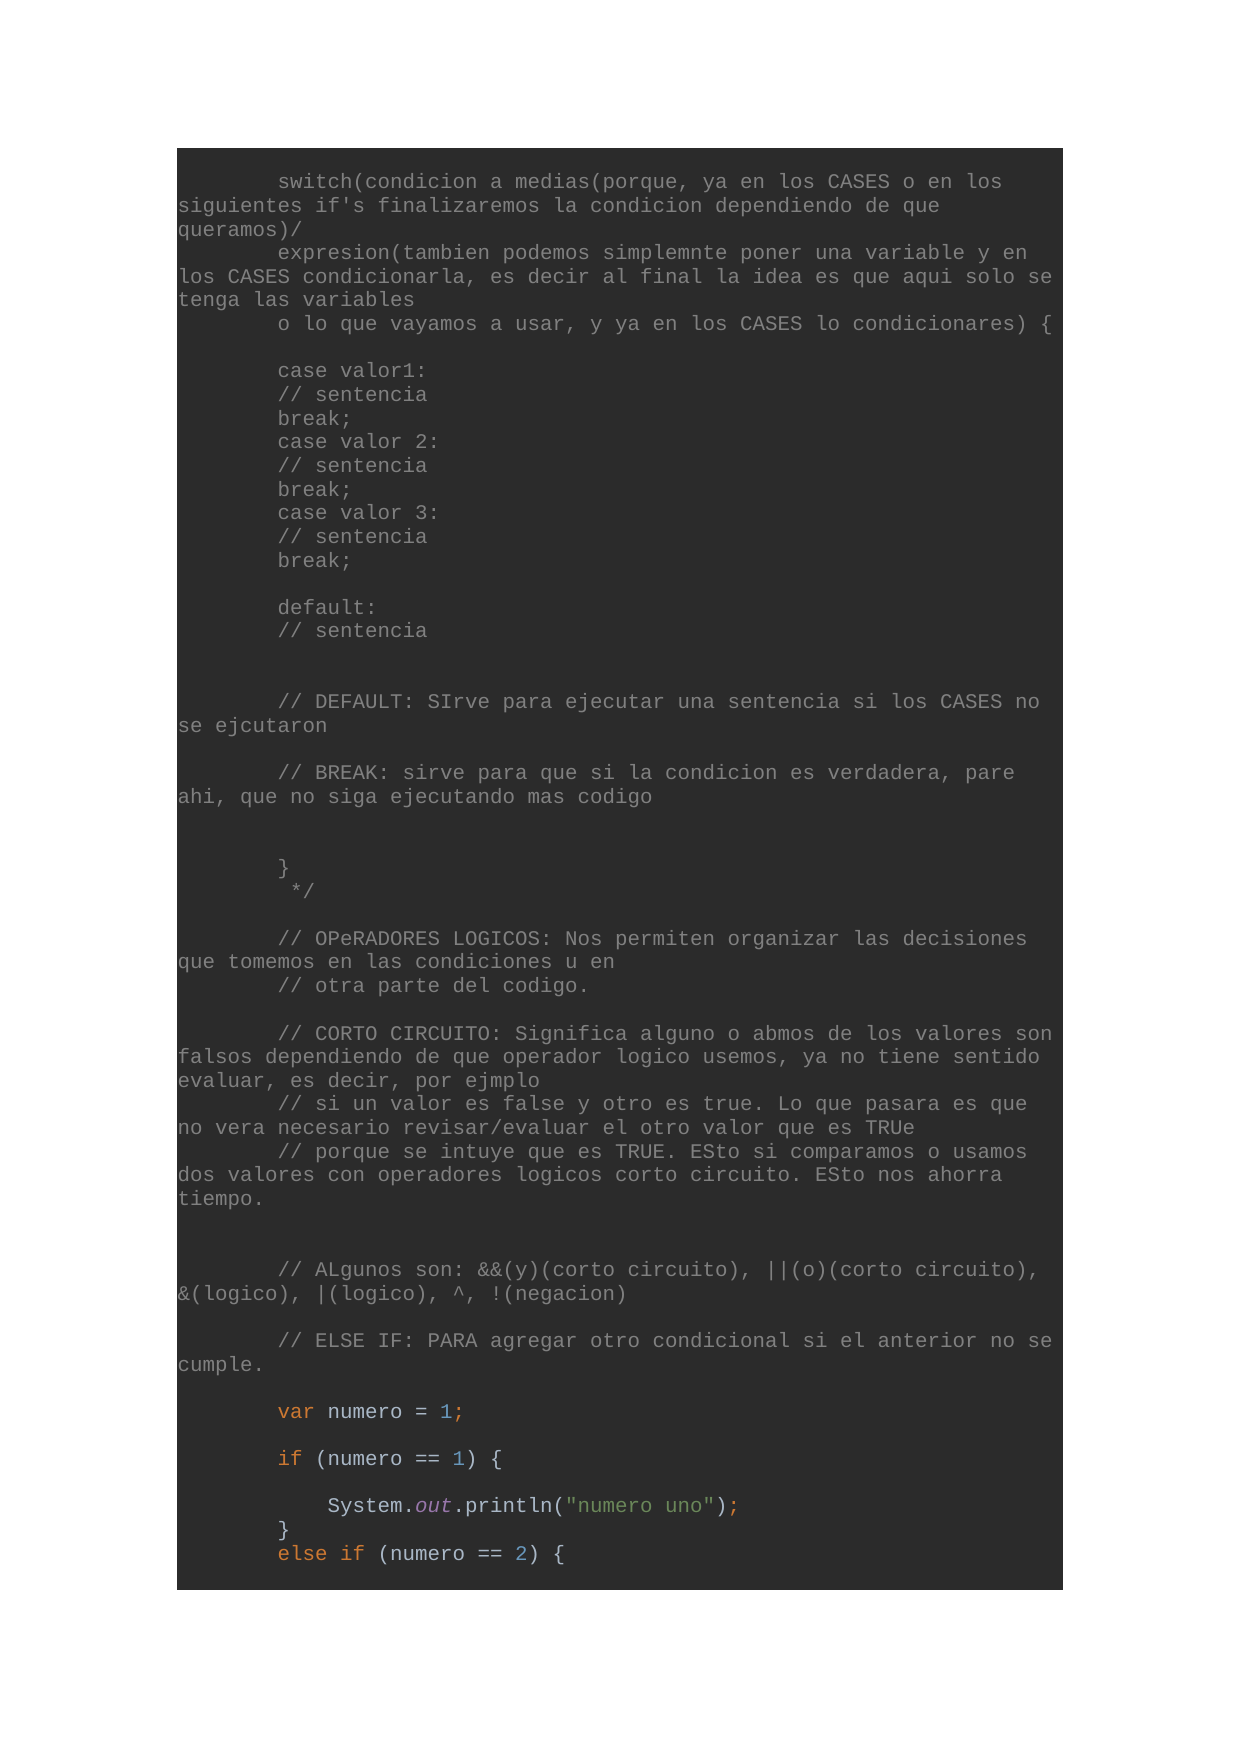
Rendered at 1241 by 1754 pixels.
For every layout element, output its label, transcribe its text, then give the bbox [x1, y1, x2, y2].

text switch(condicion a medias(porque, ya en los CASES o en los siguientes if's finalizaremos la condicion dependiendo de que queramos)/ expresion(tambien podemos simplemnte poner una variable y en los CASES condicionarla, es decir al final la idea es que aqui solo se tenga las variables o lo que vayamos a usar, y ya en los CASES lo condicionares) { case valor1: // sentencia break; case valor 2: // sentencia break; case valor 3: // sentencia break; default: // sentencia // DEFAULT: SIrve para ejecutar una sentencia si los CASES no se ejcutaron // BREAK: sirve para que si la condicion es verdadera, pare ahi, que no siga ejecutando mas codigo } */ // OPeRADORES LOGICOS: Nos permiten organizar las decisiones que tomemos en las condiciones u en // otra parte del codigo. // CORTO CIRCUITO: Significa alguno o abmos de los valores son falsos dependiendo de que operador logico usemos, ya no tiene sentido evaluar, es decir, por ejmplo // si un valor es false y otro es true. Lo que pasara es que no vera necesario revisar/evaluar el otro valor que es TRUe // porque se intuye que es TRUE. ESto si comparamos o usamos dos valores con operadores logicos corto circuito. ESto nos ahorra tiempo. // ALgunos son: &&(y)(corto circuito), ||(o)(corto circuito), &(logico), |(logico), ^, !(negacion) // ELSE IF: PARA agregar otro condicional si el anterior no se cumple. var numero = 1; if (numero == 1) { System.out.println("numero uno"); } else if (numero == 2) { [177, 148, 1063, 1590]
